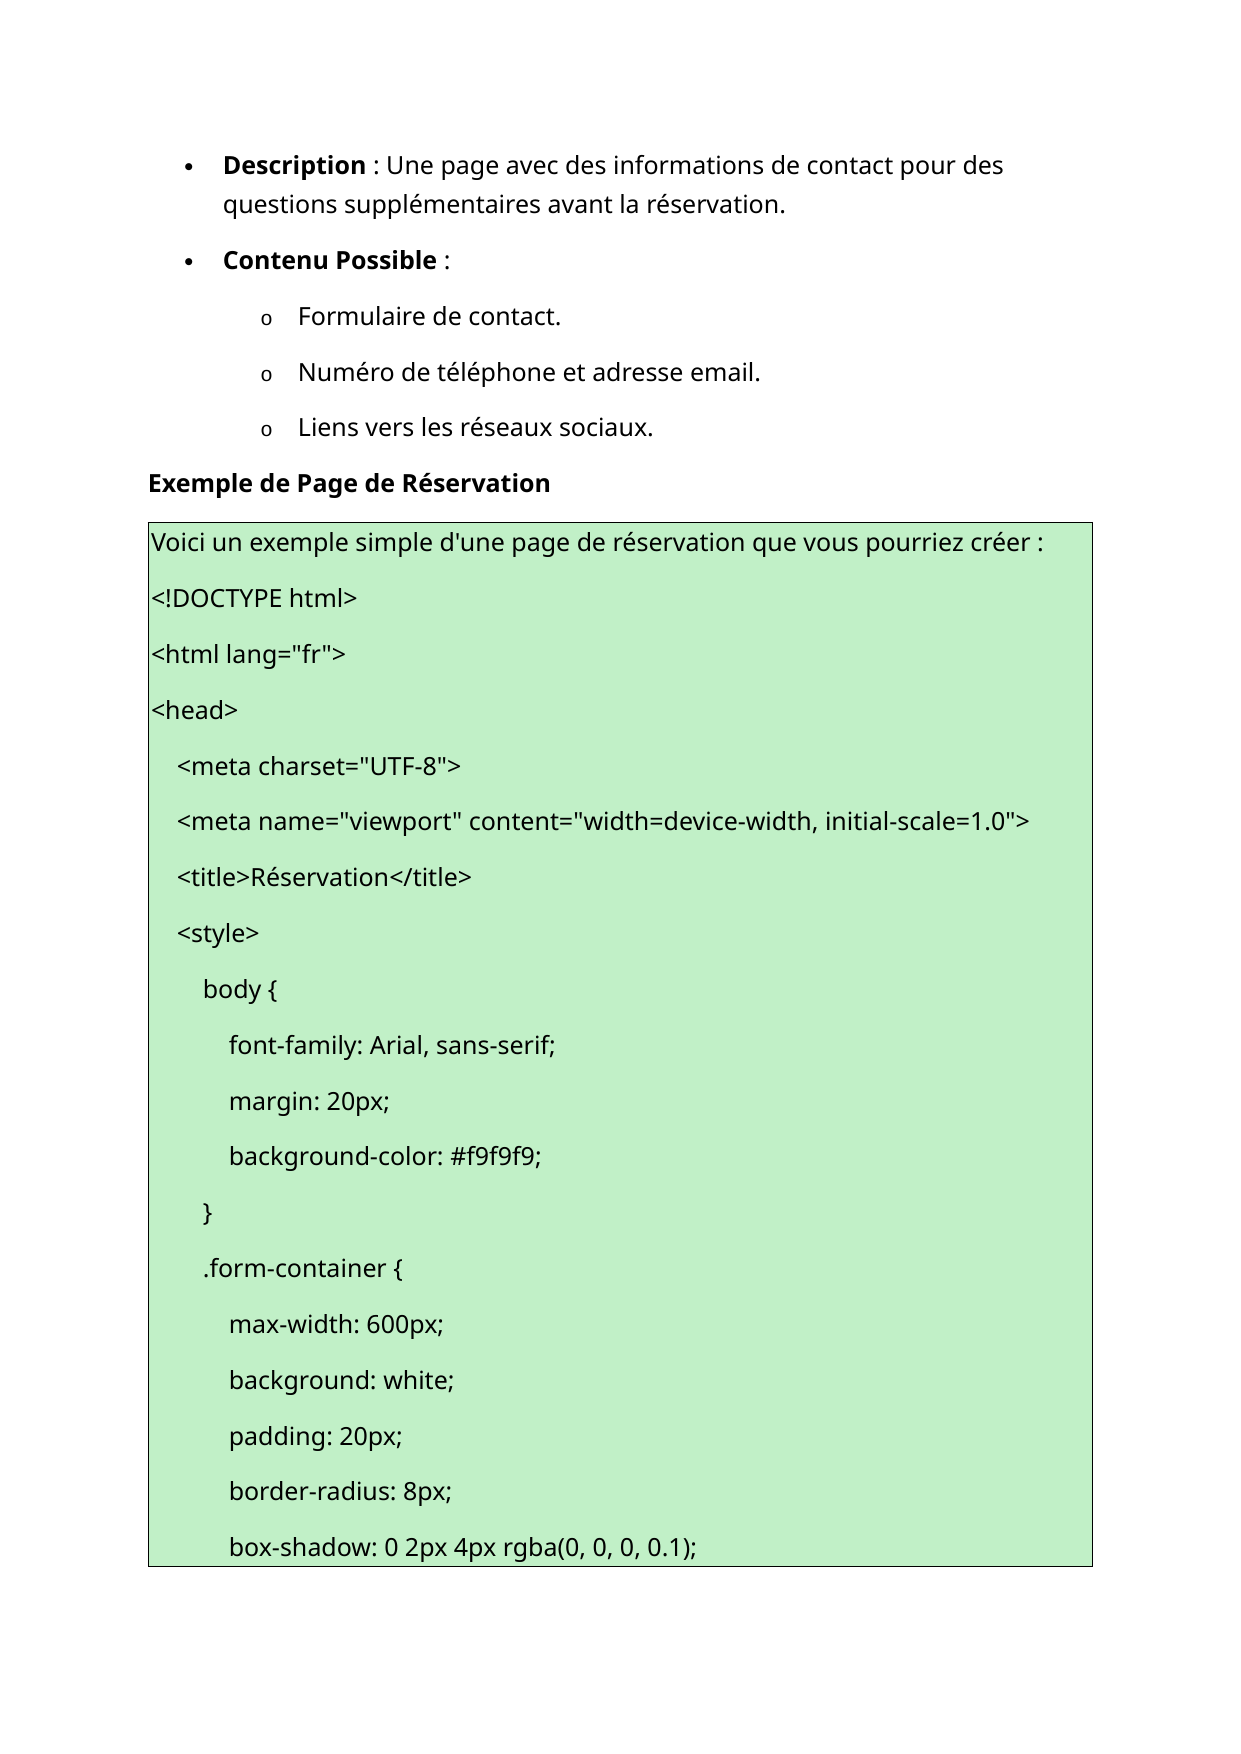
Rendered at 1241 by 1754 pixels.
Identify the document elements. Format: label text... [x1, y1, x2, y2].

list Description : Une page avec des informations de contact pour des questions supplémentaires avant la réservation. [185, 148, 1093, 221]
list Contenu Possible : [185, 243, 1093, 277]
text <style> [149, 913, 1092, 950]
text font-family: Arial, sans-serif; [149, 1024, 1092, 1061]
text padding: 20px; [149, 1415, 1092, 1452]
list Liens vers les réseaux sociaux. [260, 410, 1093, 444]
text <title>Réservation</title> [149, 857, 1092, 894]
text <html lang="fr"> [149, 633, 1092, 671]
text body { [149, 968, 1092, 1006]
text <head> [149, 689, 1092, 726]
text box-shadow: 0 2px 4px rgba(0, 0, 0, 0.1); [149, 1527, 1092, 1566]
list Formulaire de contact. [260, 298, 1093, 332]
text .form-container { [149, 1248, 1092, 1285]
text background-color: #f9f9f9; [149, 1136, 1092, 1173]
text <meta name="viewport" content="width=device-width, initial-scale=1.0"> [149, 801, 1092, 838]
text <!DOCTYPE html> [149, 578, 1092, 615]
text background: white; [149, 1359, 1092, 1396]
list Numéro de téléphone et adresse email. [260, 354, 1093, 388]
text } [149, 1192, 1092, 1229]
text margin: 20px; [149, 1080, 1092, 1117]
text max-width: 600px; [149, 1303, 1092, 1341]
text Voici un exemple simple d'une page de réservation que vous pourriez créer : [149, 523, 1092, 559]
text Exemple de Page de Réservation [148, 466, 1093, 500]
text border-radius: 8px; [149, 1471, 1092, 1508]
text <meta charset="UTF-8"> [149, 745, 1092, 782]
